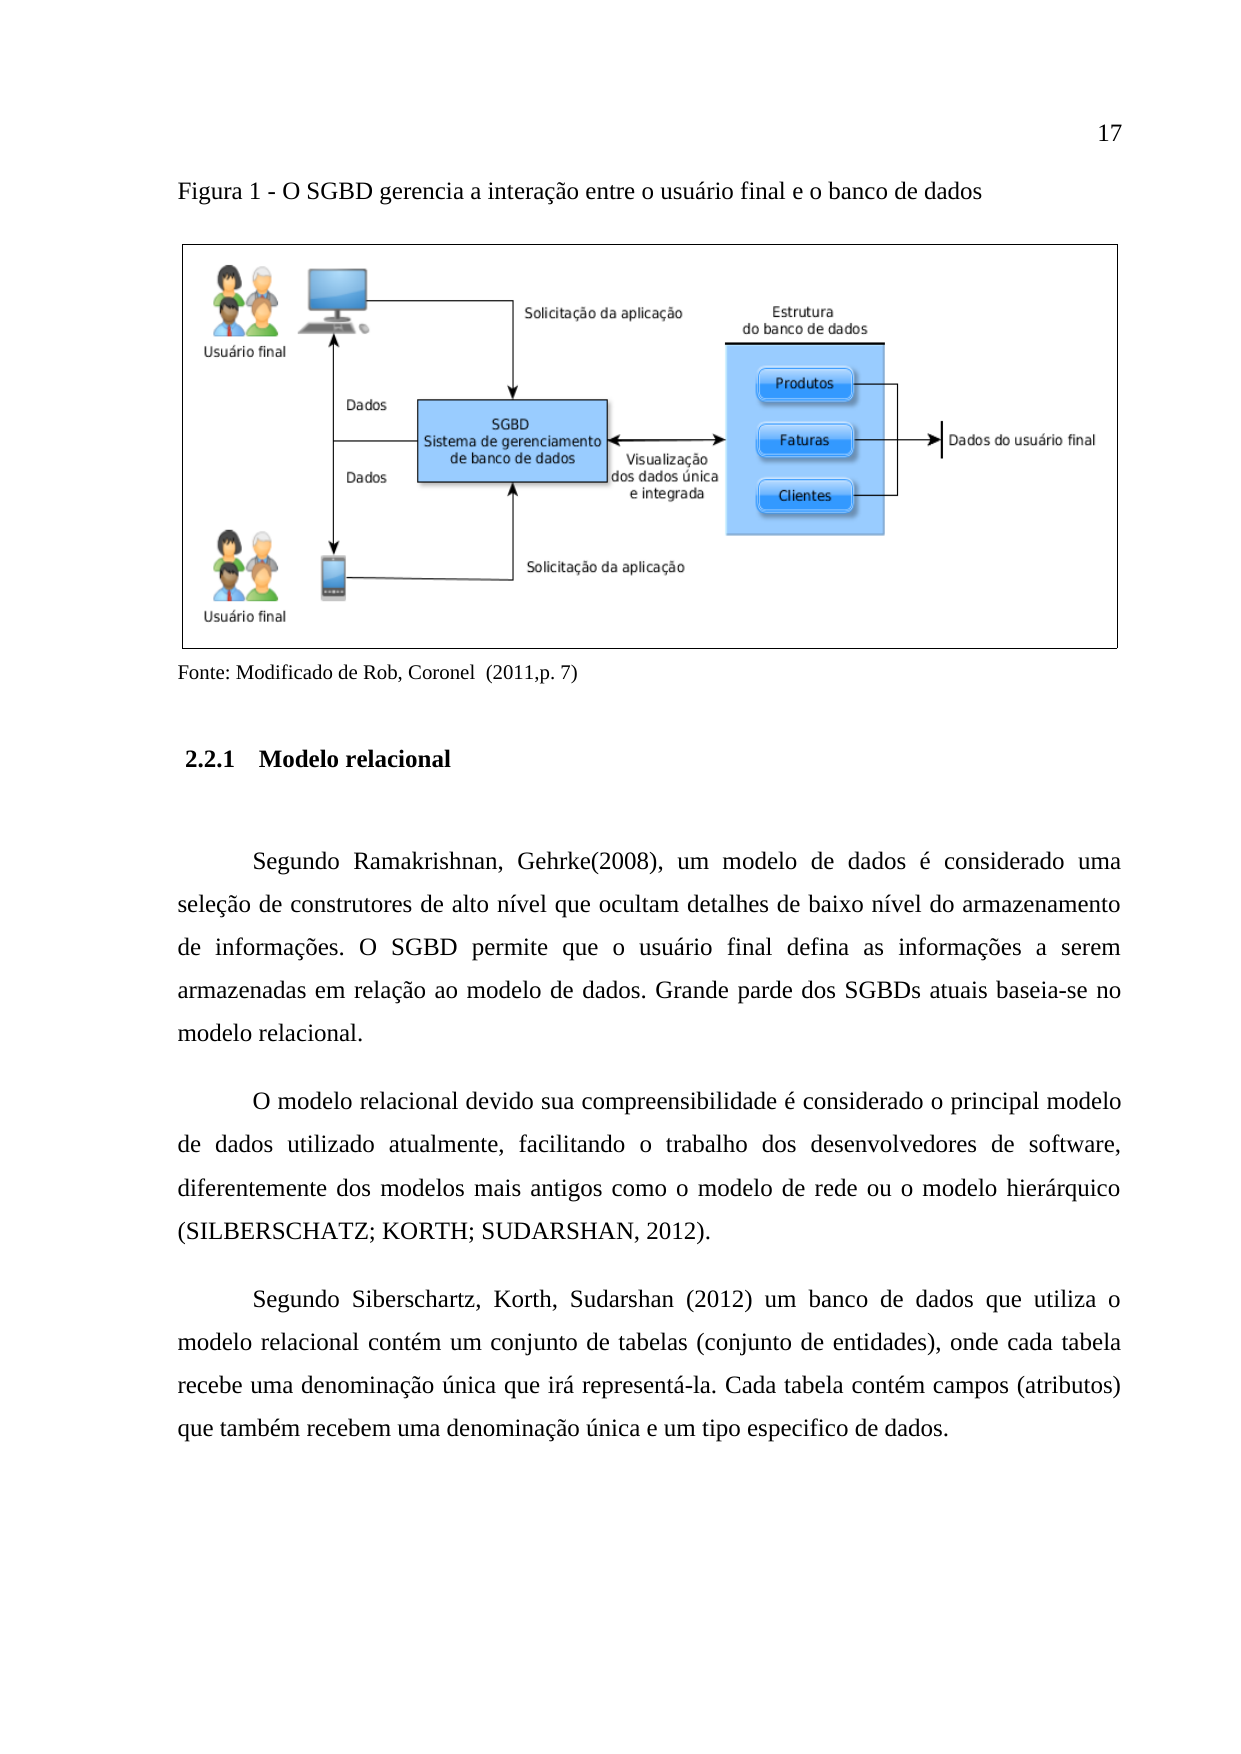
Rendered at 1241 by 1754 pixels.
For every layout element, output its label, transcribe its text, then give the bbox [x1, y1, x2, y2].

text O modelo relacional devido sua compreensibilidade é considerado o principal modelo de dados utilizado atualmente, facilitando o trabalho dos desenvolvedores de software, diferentemente dos modelos mais antigos como o modelo de rede ou o modelo hierárquico (SILBERSCHATZ; KORTH; SUDARSHAN, 2012). [177, 1086, 1122, 1244]
text Fonte: Modificado de Rob, Coronel (2011,p. 7) [177, 244, 1122, 684]
picture [185, 247, 1115, 646]
text Segundo Ramakrishnan, Gehrke(2008), um modelo de dados é considerado uma seleção de construtores de alto nível que ocultam detalhes de baixo nível do armazenamento de informações. O SGBD permite que o usuário final defina as informações a serem armazenadas em relação ao modelo de dados. Grande parde dos SGBDs atuais baseia-se no modelo relacional. [177, 846, 1122, 1047]
list Modelo relacional [185, 744, 1122, 773]
text Segundo Siberschartz, Korth, Sudarshan (2012) um banco de dados que utiliza o modelo relacional contém um conjunto de tabelas (conjunto de entidades), onde cada tabela recebe uma denominação única que irá representá-la. Cada tabela contém campos (atributos) que também recebem uma denominação única e um tipo especifico de dados. [177, 1284, 1122, 1442]
text Figura 1 - O SGBD gerencia a interação entre o usuário final e o banco de dados [177, 176, 1122, 205]
